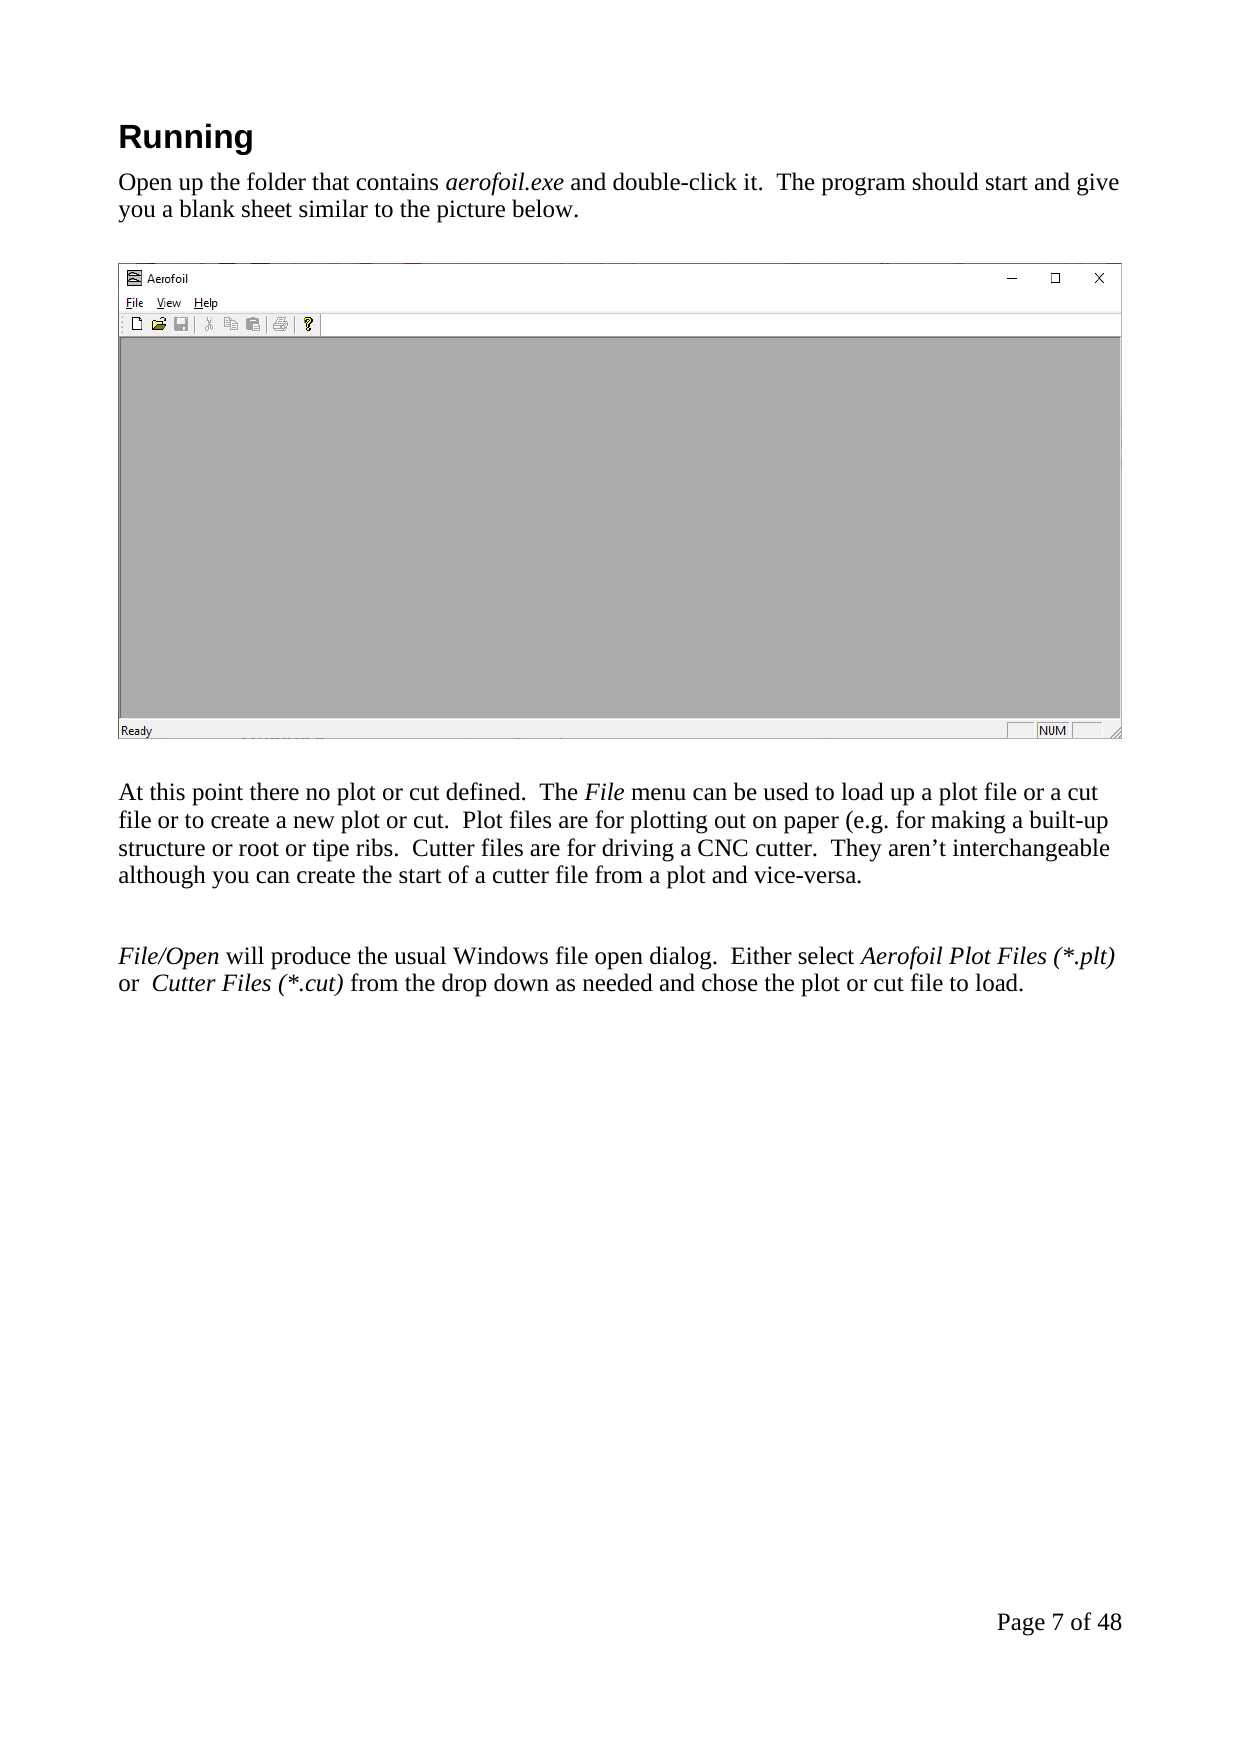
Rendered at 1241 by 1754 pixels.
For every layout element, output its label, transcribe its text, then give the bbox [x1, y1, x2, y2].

picture [118, 263, 1122, 739]
text Open up the folder that contains aerofoil.exe and double-click it. The program should start and give you a blank sheet similar to the picture below. [118, 168, 1122, 223]
text File/Open will produce the usual Windows file open dialog. Either select Aerofoil Plot Files (*.plt) or Cutter Files (*.cut) from the drop down as needed and chose the plot or cut file to load. [118, 942, 1122, 997]
text At this point there no plot or cut defined. The File menu can be used to load up a plot file or a cut file or to create a new plot or cut. Plot files are for plotting out on paper (e.g. for making a built-up structure or root or tipe ribs. Cutter files are for driving a CNC cutter. They aren’t interchangeable although you can create the start of a cutter file from a plot and vice-versa. [118, 778, 1122, 889]
subtitle Running [118, 118, 1122, 155]
